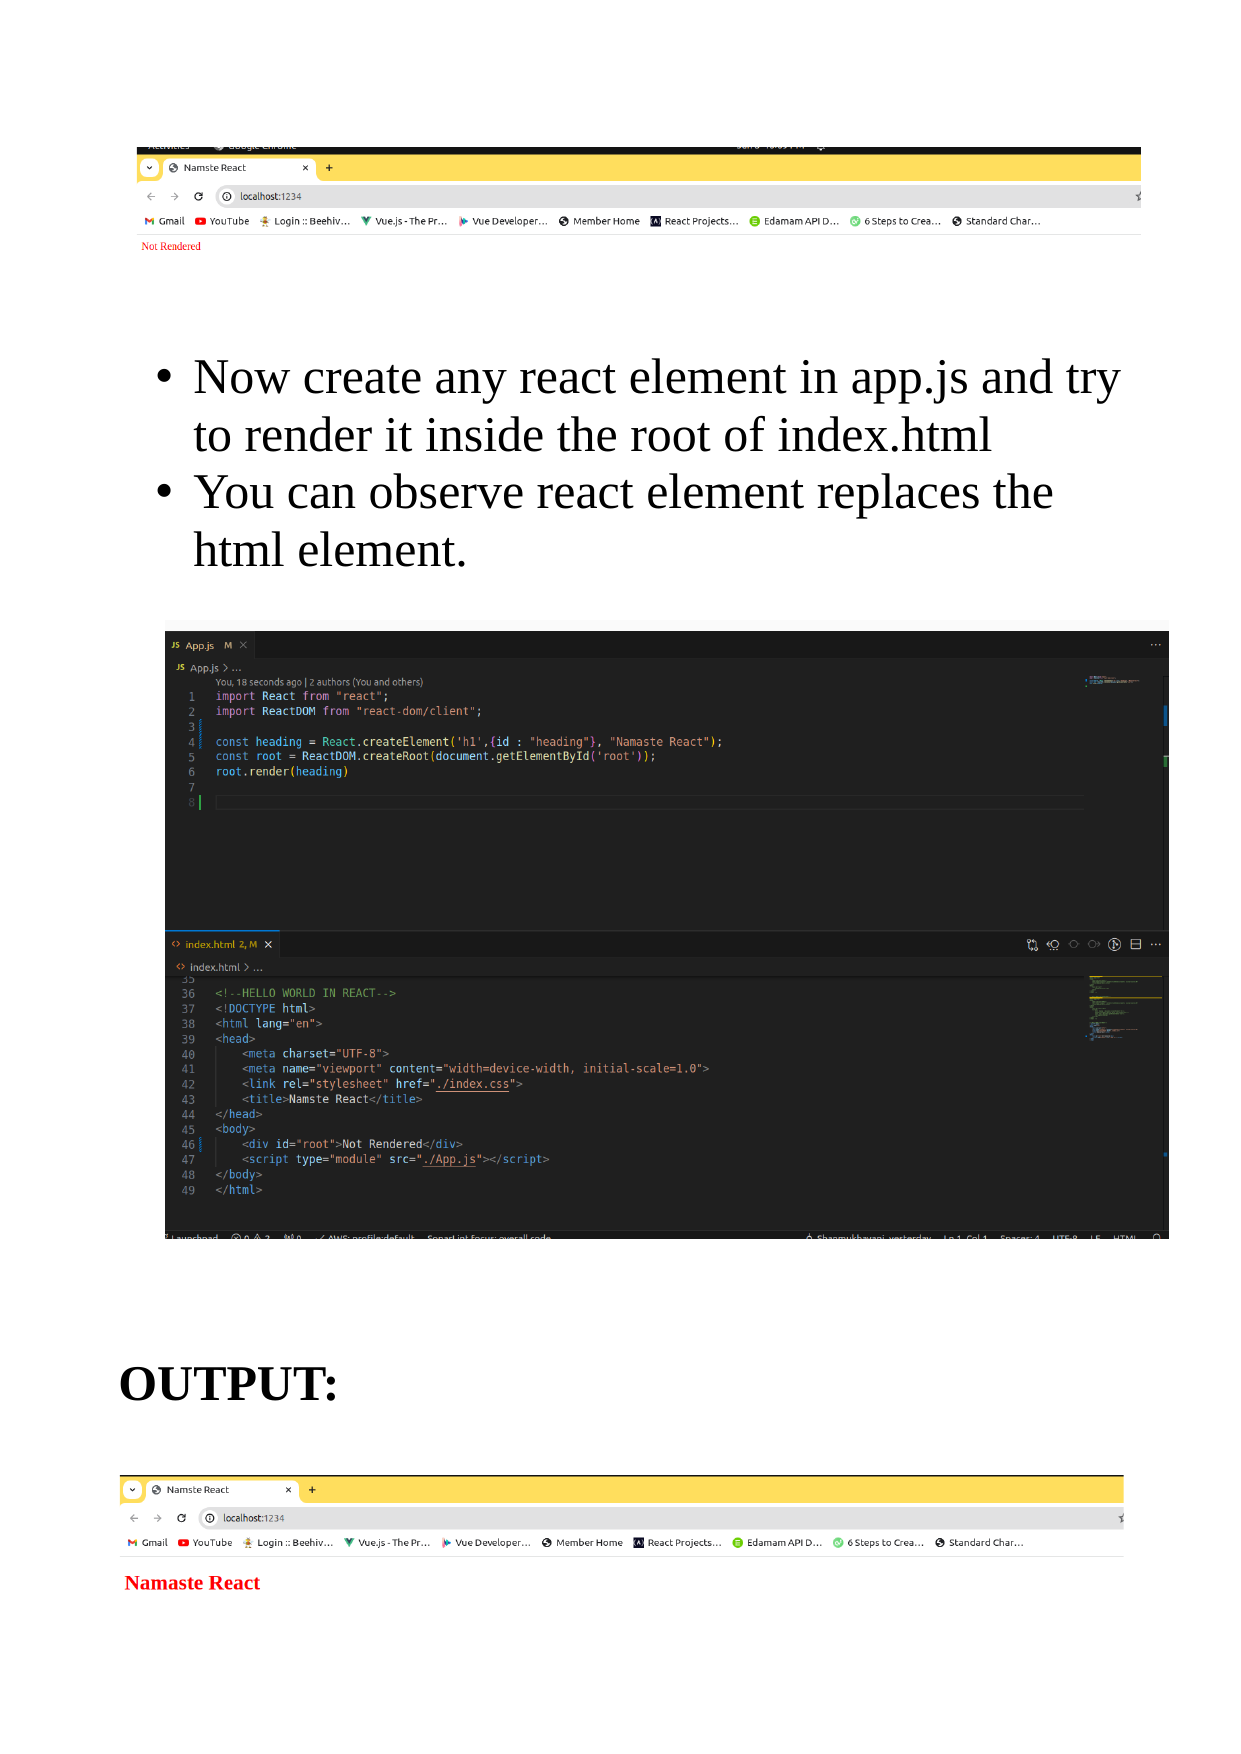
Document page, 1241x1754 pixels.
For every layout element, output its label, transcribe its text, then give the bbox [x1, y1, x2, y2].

list Now create any react element in app.js and try to render it inside the root of index.html [156, 347, 1122, 462]
picture [119, 1475, 1124, 1646]
text OUTPUT: [118, 1353, 1122, 1411]
picture [136, 147, 1141, 290]
picture [165, 620, 1169, 1239]
list You can observe react element replaces the html element. [156, 462, 1122, 577]
